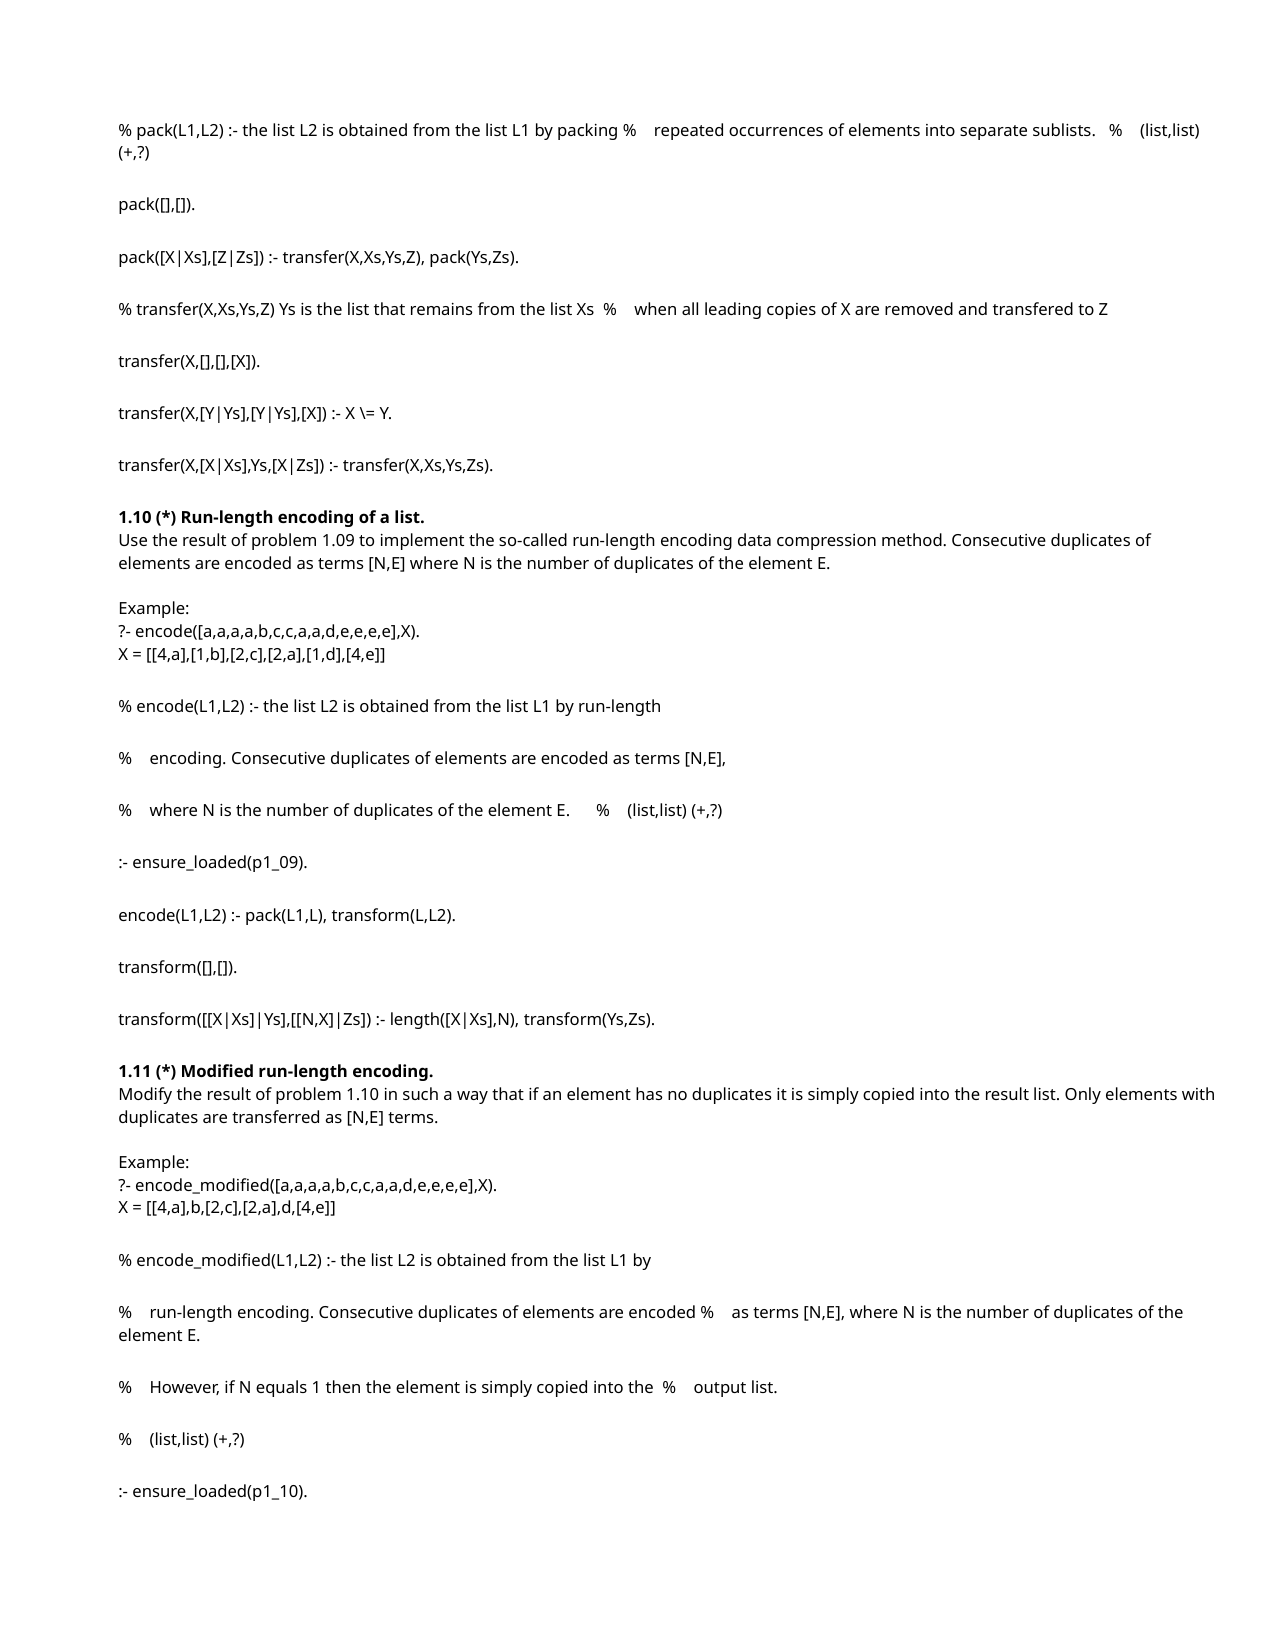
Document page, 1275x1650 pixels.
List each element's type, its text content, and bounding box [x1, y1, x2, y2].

list % encoding. Consecutive duplicates of elements are encoded as terms [N,E], [118, 747, 1217, 769]
list transform([],[]). [118, 956, 1217, 978]
list :- ensure_loaded(p1_09). [118, 851, 1217, 874]
list Use the result of problem 1.09 to implement the so-called run-length encoding data compression method. Consecutive duplicates of elements are encoded as terms [N,E] where N is the number of duplicates of the element E. Example: ?- encode([a,a,a,a,b,c,c,a,a,d,e,e,e,e],X). X = [[4,a],[1,b],[2,c],[2,a],[1,d],[4,e]] [118, 529, 1217, 665]
list pack([],[]). [118, 193, 1217, 216]
list % transfer(X,Xs,Ys,Z) Ys is the list that remains from the list Xs % when all leading copies of X are removed and transfered to Z [118, 297, 1217, 320]
list encode(L1,L2) :- pack(L1,L), transform(L,L2). [118, 903, 1217, 926]
list transfer(X,[X|Xs],Ys,[X|Zs]) :- transfer(X,Xs,Ys,Zs). [118, 454, 1217, 477]
list transfer(X,[Y|Ys],[Y|Ys],[X]) :- X \= Y. [118, 402, 1217, 424]
list % (list,list) (+,?) [118, 1428, 1217, 1450]
list transfer(X,[],[],[X]). [118, 349, 1217, 372]
list % pack(L1,L2) :- the list L2 is obtained from the list L1 by packing % repeated occurrences of elements into separate sublists. % (list,list) (+,?) [118, 118, 1217, 163]
subtitle 1.10 (*) Run-length encoding of a list. [118, 506, 1217, 529]
list % encode(L1,L2) :- the list L2 is obtained from the list L1 by run-length [118, 694, 1217, 717]
list :- ensure_loaded(p1_10). [118, 1480, 1217, 1502]
list transform([[X|Xs]|Ys],[[N,X]|Zs]) :- length([X|Xs],N), transform(Ys,Zs). [118, 1008, 1217, 1030]
list pack([X|Xs],[Z|Zs]) :- transfer(X,Xs,Ys,Z), pack(Ys,Zs). [118, 245, 1217, 268]
list % where N is the number of duplicates of the element E. % (list,list) (+,?) [118, 799, 1217, 822]
list Modify the result of problem 1.10 in such a way that if an element has no duplicates it is simply copied into the result list. Only elements with duplicates are transferred as [N,E] terms. Example: ?- encode_modified([a,a,a,a,b,c,c,a,a,d,e,e,e,e],X). X = [[4,a],b,[2,c],[2,a],d,[4,e]] [118, 1083, 1217, 1219]
subtitle 1.11 (*) Modified run-length encoding. [118, 1060, 1217, 1083]
list % encode_modified(L1,L2) :- the list L2 is obtained from the list L1 by [118, 1248, 1217, 1271]
list % However, if N equals 1 then the element is simply copied into the % output list. [118, 1375, 1217, 1398]
list % run-length encoding. Consecutive duplicates of elements are encoded % as terms [N,E], where N is the number of duplicates of the element E. [118, 1301, 1217, 1346]
